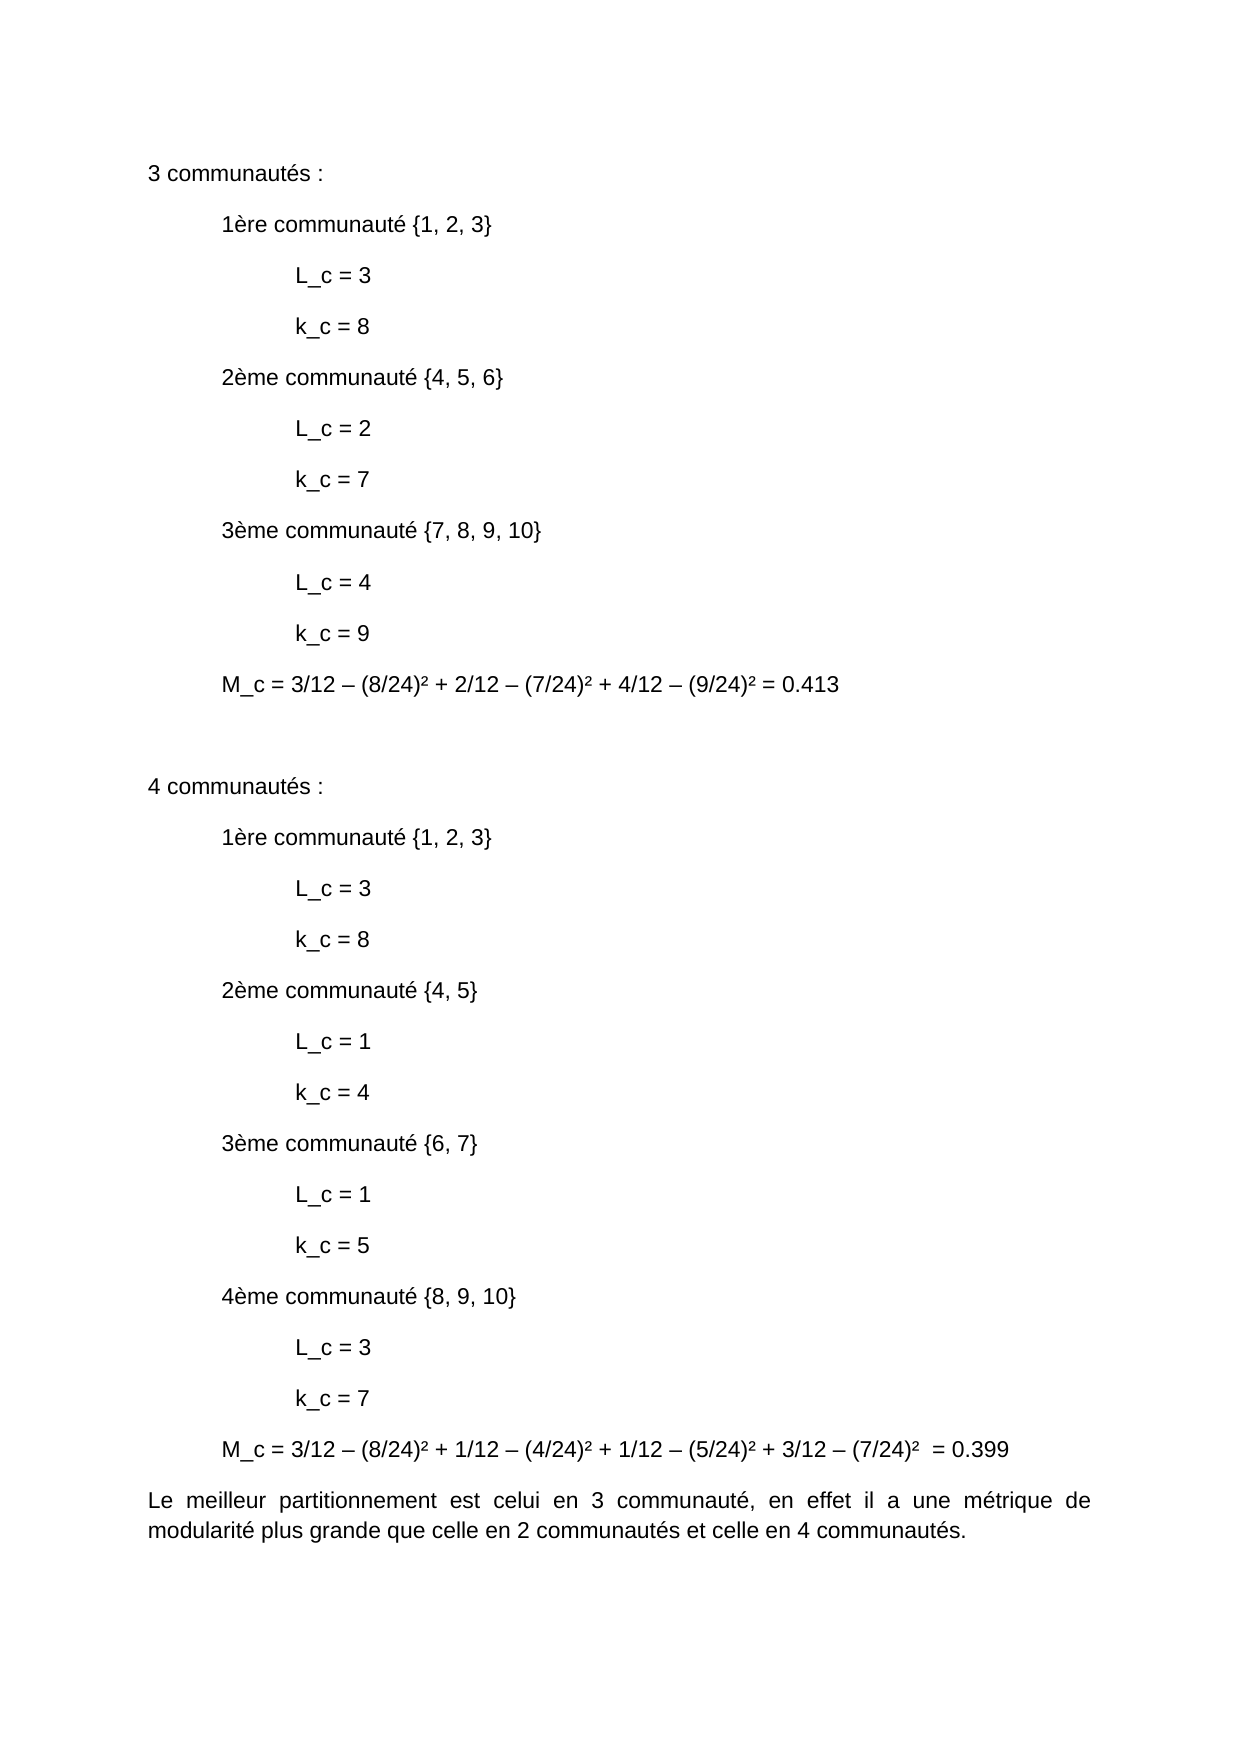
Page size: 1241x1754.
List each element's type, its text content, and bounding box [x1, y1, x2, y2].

text L_c = 2 [148, 415, 1093, 442]
text L_c = 3 [148, 1334, 1093, 1360]
text 1ère communauté {1, 2, 3} [148, 211, 1093, 237]
text 4 communautés : [148, 773, 1093, 799]
text M_c = 3/12 – (8/24)² + 2/12 – (7/24)² + 4/12 – (9/24)² = 0.413 [148, 671, 1093, 697]
text L_c = 1 [148, 1181, 1093, 1207]
text k_c = 9 [148, 619, 1093, 646]
text L_c = 3 [148, 262, 1093, 288]
text 2ème communauté {4, 5} [148, 977, 1093, 1003]
text 2ème communauté {4, 5, 6} [148, 364, 1093, 391]
text k_c = 7 [148, 1385, 1093, 1411]
text k_c = 4 [148, 1079, 1093, 1105]
text L_c = 1 [148, 1028, 1093, 1054]
text 3ème communauté {6, 7} [148, 1130, 1093, 1156]
text Le meilleur partitionnement est celui en 3 communauté, en effet il a une métrique de modularité plus grande que celle en 2 communautés et celle en 4 communautés. [148, 1487, 1093, 1544]
text 4ème communauté {8, 9, 10} [148, 1283, 1093, 1309]
text k_c = 8 [148, 926, 1093, 952]
text k_c = 5 [148, 1232, 1093, 1258]
text M_c = 3/12 – (8/24)² + 1/12 – (4/24)² + 1/12 – (5/24)² + 3/12 – (7/24)² = 0.399 [148, 1436, 1093, 1462]
text 3 communautés : [148, 160, 1093, 186]
text 1ère communauté {1, 2, 3} [148, 824, 1093, 850]
text k_c = 7 [148, 466, 1093, 493]
text k_c = 8 [148, 313, 1093, 339]
text L_c = 3 [148, 875, 1093, 901]
text 3ème communauté {7, 8, 9, 10} [148, 517, 1093, 544]
text L_c = 4 [148, 568, 1093, 595]
